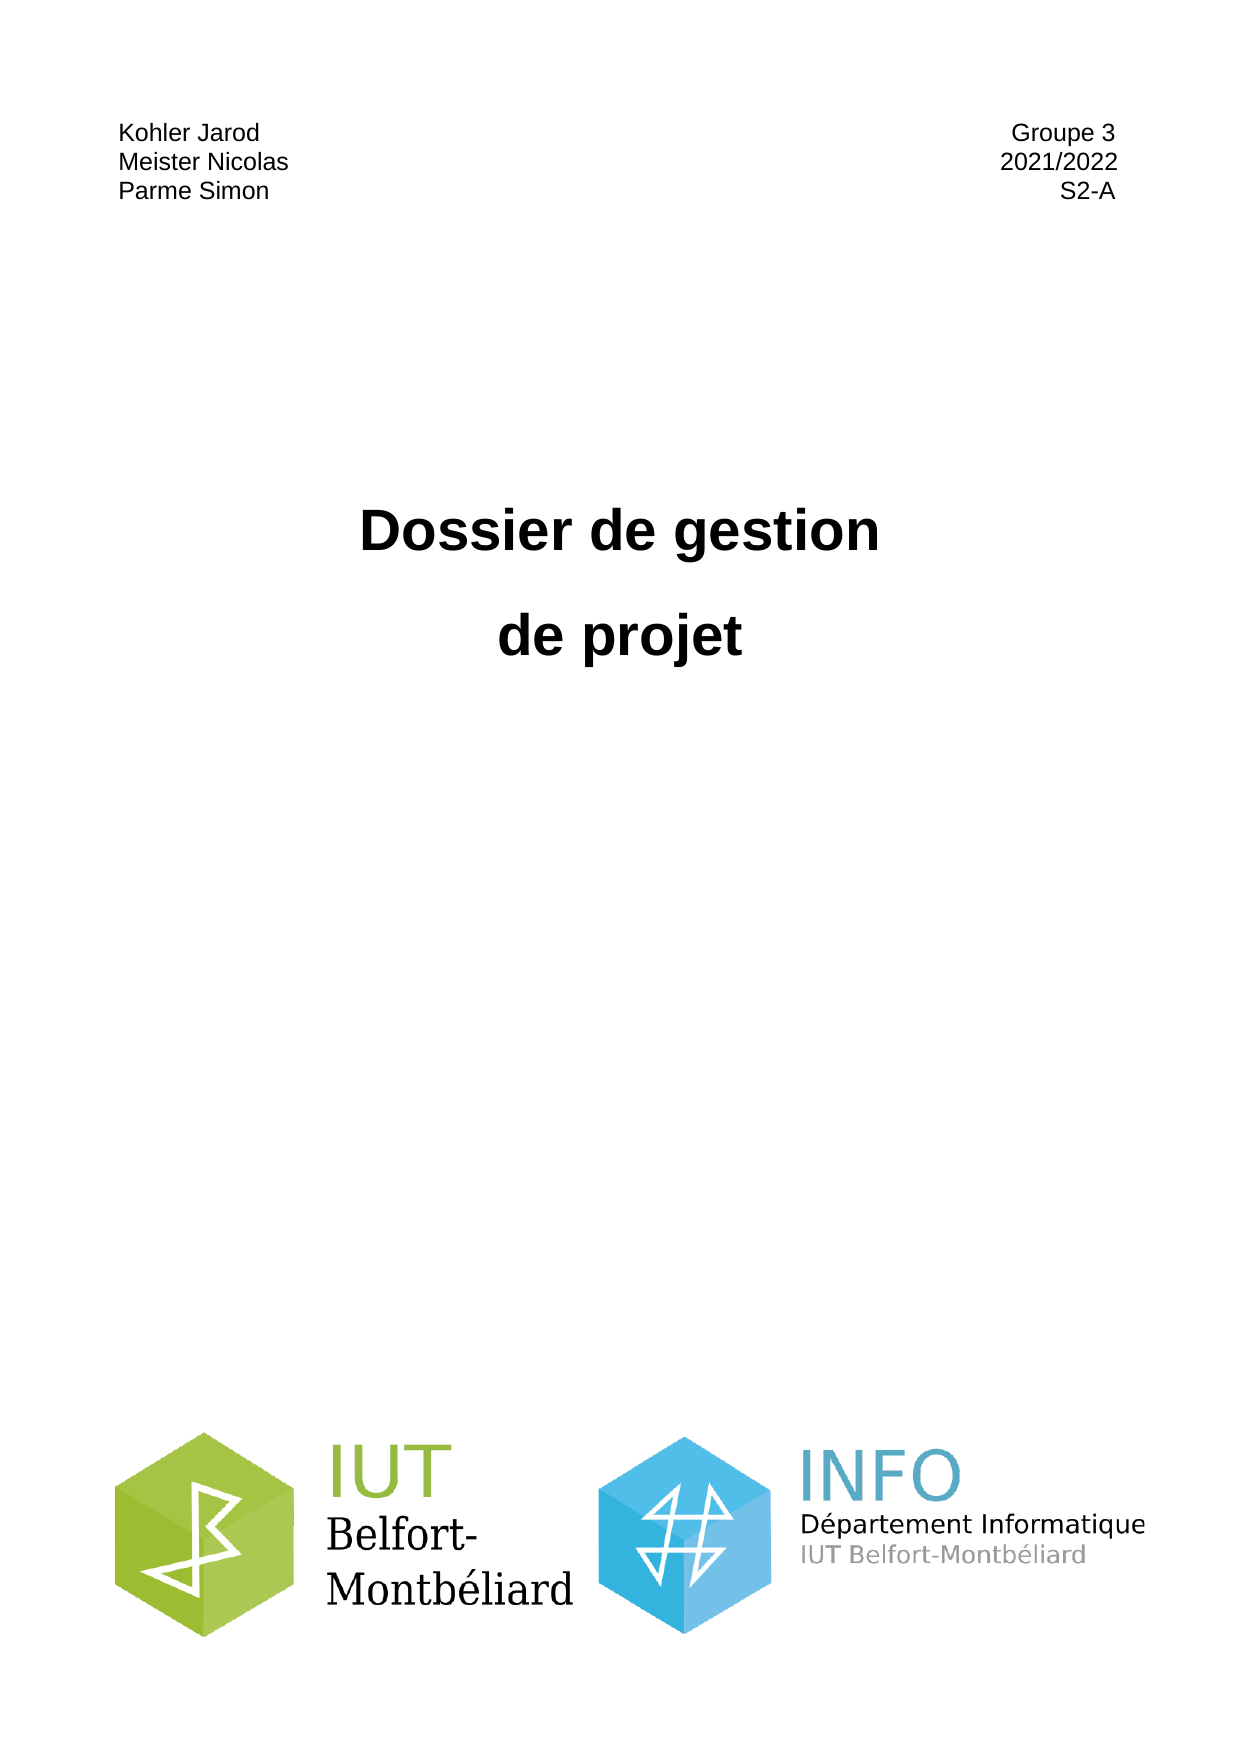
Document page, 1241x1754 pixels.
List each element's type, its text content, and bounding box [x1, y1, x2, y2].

text Kohler Jarod Groupe 3 [118, 118, 1122, 147]
picture [598, 1437, 1145, 1634]
text Meister Nicolas 2021/2022 [118, 147, 1122, 176]
picture [114, 1432, 573, 1637]
title de projet [118, 601, 1122, 668]
text Parme Simon S2-A [118, 176, 1122, 204]
title Dossier de gestion [118, 496, 1122, 563]
